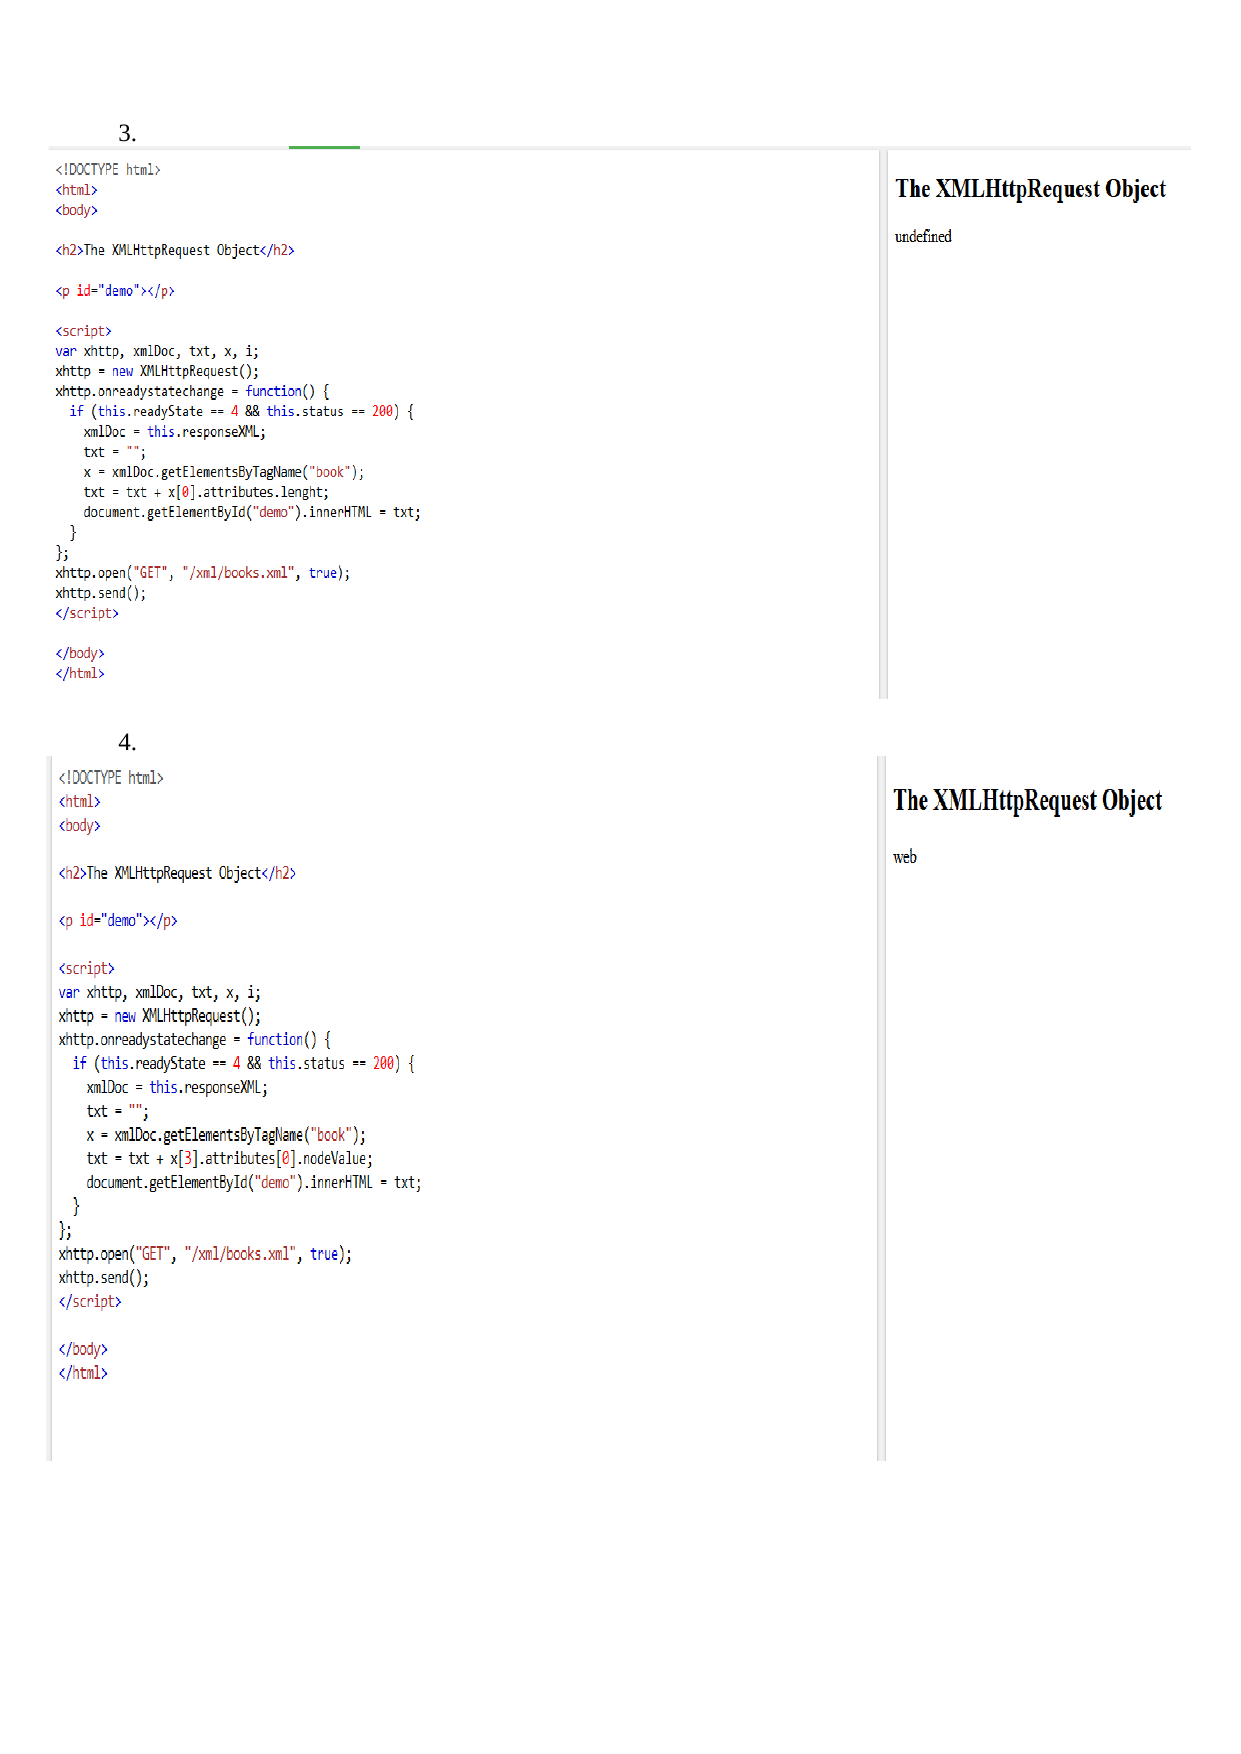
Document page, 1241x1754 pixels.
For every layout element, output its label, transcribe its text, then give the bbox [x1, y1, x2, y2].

picture [48, 146, 1192, 699]
picture [46, 756, 1194, 1461]
text 4. [118, 727, 1122, 756]
text 3. [118, 118, 1122, 146]
